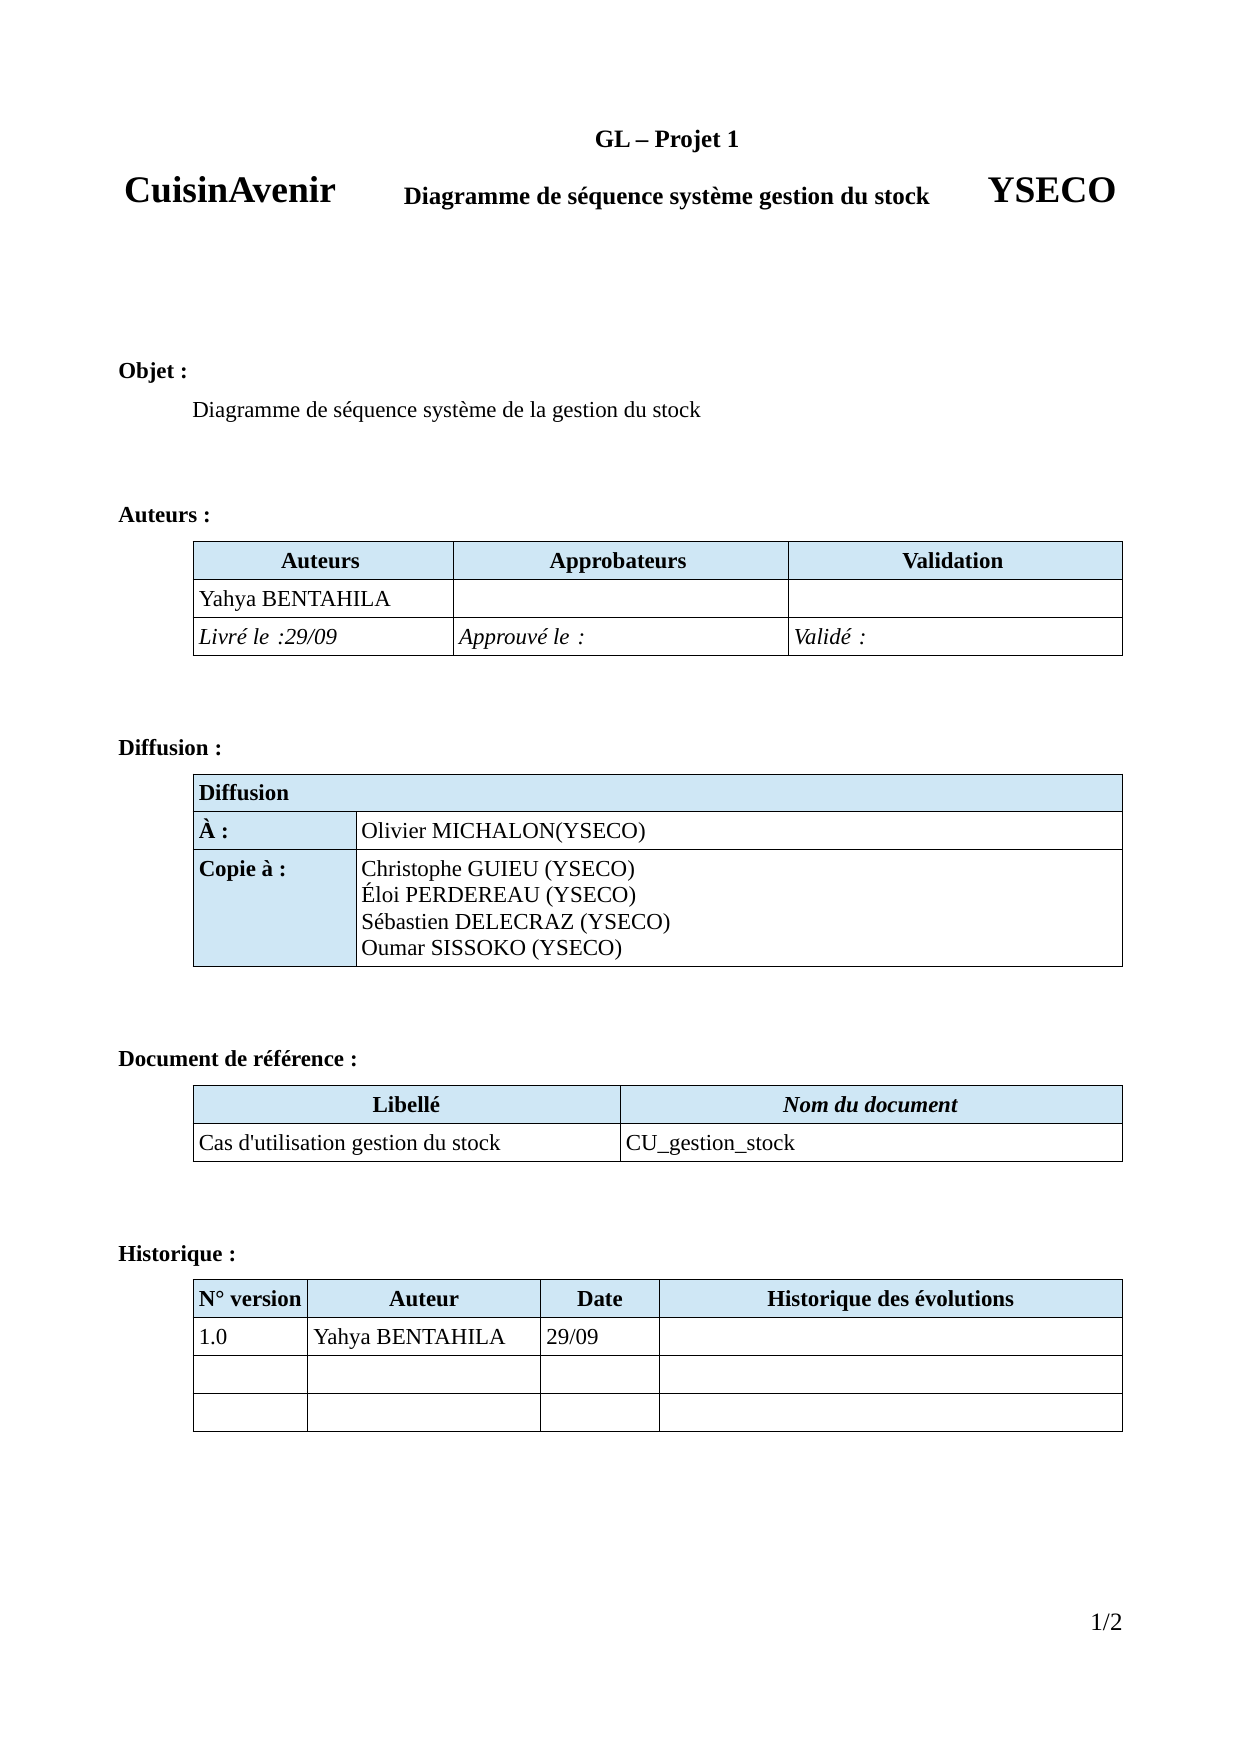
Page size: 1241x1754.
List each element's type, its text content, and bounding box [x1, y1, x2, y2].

table_cell Yahya BENTAHILA [308, 1318, 540, 1355]
table_cell [660, 1318, 1122, 1355]
text Diffusion : [118, 734, 1122, 760]
table_cell [789, 580, 1122, 617]
text Objet : [118, 357, 1122, 383]
text Historique : [118, 1240, 1122, 1266]
table_cell Validé : [789, 618, 1122, 655]
table_cell [308, 1356, 540, 1393]
table_cell À : [194, 812, 356, 849]
table_cell Approuvé le : [454, 618, 788, 655]
table_cell Livré le :29/09 [194, 618, 453, 655]
table_cell Copie à : [194, 850, 356, 966]
table_header Validation [789, 542, 1122, 579]
table_cell Olivier MICHALON(YSECO) [357, 812, 1122, 849]
table_cell [541, 1394, 659, 1431]
text Document de référence : [118, 1045, 1122, 1072]
table_cell CU_gestion_stock [621, 1124, 1122, 1161]
table_cell 29/09 [541, 1318, 659, 1355]
table_header Historique des évolutions [660, 1280, 1122, 1317]
table_cell Christophe GUIEU (YSECO) Éloi PERDEREAU (YSECO) Sébastien DELECRAZ (YSECO) Oumar SISSOKO (YSECO) [357, 850, 1122, 966]
table_cell [194, 1394, 307, 1431]
table_header Date [541, 1280, 659, 1317]
table_cell 1.0 [194, 1318, 307, 1355]
text Diagramme de séquence système de la gestion du stock [118, 396, 1122, 422]
table_header Libellé [194, 1086, 620, 1123]
table_cell [541, 1356, 659, 1393]
table_cell [660, 1394, 1122, 1431]
text Auteurs : [118, 502, 1122, 528]
table_header Diffusion [194, 775, 1122, 811]
table_cell Yahya BENTAHILA [194, 580, 453, 617]
table_header Nom du document [621, 1086, 1122, 1123]
table_cell [194, 1356, 307, 1393]
table_header Auteurs [194, 542, 453, 579]
table_header Auteur [308, 1280, 540, 1317]
table_cell [660, 1356, 1122, 1393]
table_cell [308, 1394, 540, 1431]
table_cell [454, 580, 788, 617]
table_cell Cas d'utilisation gestion du stock [194, 1124, 620, 1161]
table_header Approbateurs [454, 542, 788, 579]
table_header N° version [194, 1280, 307, 1317]
